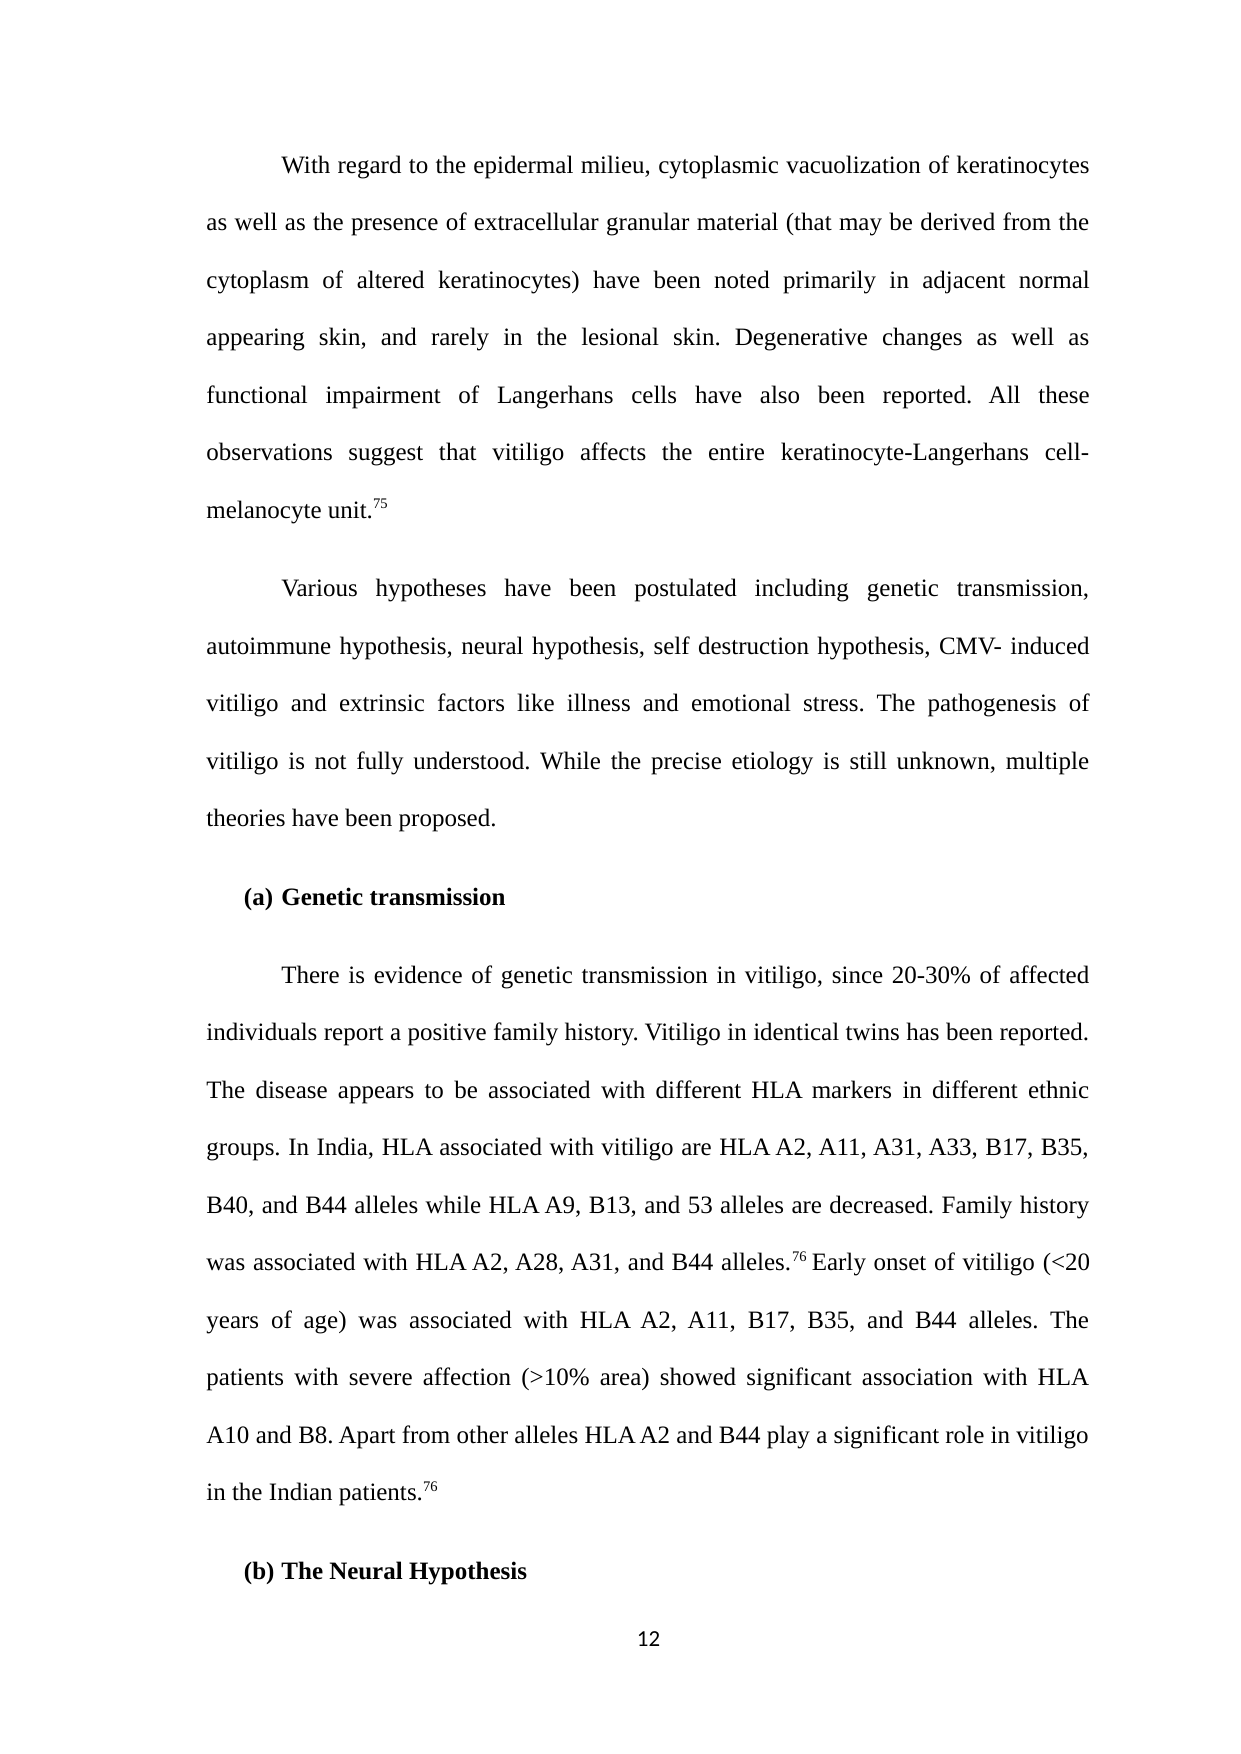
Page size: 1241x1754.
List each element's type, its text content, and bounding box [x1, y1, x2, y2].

text There is evidence of genetic transmission in vitiligo, since 20-30% of affected individuals report a positive family history. Vitiligo in identical twins has been reported. The disease appears to be associated with different HLA markers in different ethnic groups. In India, HLA associated with vitiligo are HLA A2, A11, A31, A33, B17, B35, B40, and B44 alleles while HLA A9, B13, and 53 alleles are decreased. Family history was associated with HLA A2, A28, A31, and B44 alleles.76 Early onset of vitiligo (<20 years of age) was associated with HLA A2, A11, B17, B35, and B44 alleles. The patients with severe affection (>10% area) showed significant association with HLA A10 and B8. Apart from other alleles HLA A2 and B44 play a significant role in vitiligo in the Indian patients.76 [206, 960, 1090, 1506]
list The Neural Hypothesis [244, 1556, 1090, 1584]
text Various hypotheses have been postulated including genetic transmission, autoimmune hypothesis, neural hypothesis, self destruction hypothesis, CMV- induced vitiligo and extrinsic factors like illness and emotional stress. The pathogenesis of vitiligo is not fully understood. While the precise etiology is still unknown, multiple theories have been proposed. [206, 573, 1090, 832]
text With regard to the epidermal milieu, cytoplasmic vacuolization of keratinocytes as well as the presence of extracellular granular material (that may be derived from the cytoplasm of altered keratinocytes) have been noted primarily in adjacent normal appearing skin, and rarely in the lesional skin. Degenerative changes as well as functional impairment of Langerhans cells have also been reported. All these observations suggest that vitiligo affects the entire keratinocyte-Langerhans cell-melanocyte unit.75 [206, 150, 1090, 524]
list Genetic transmission [244, 882, 1090, 910]
